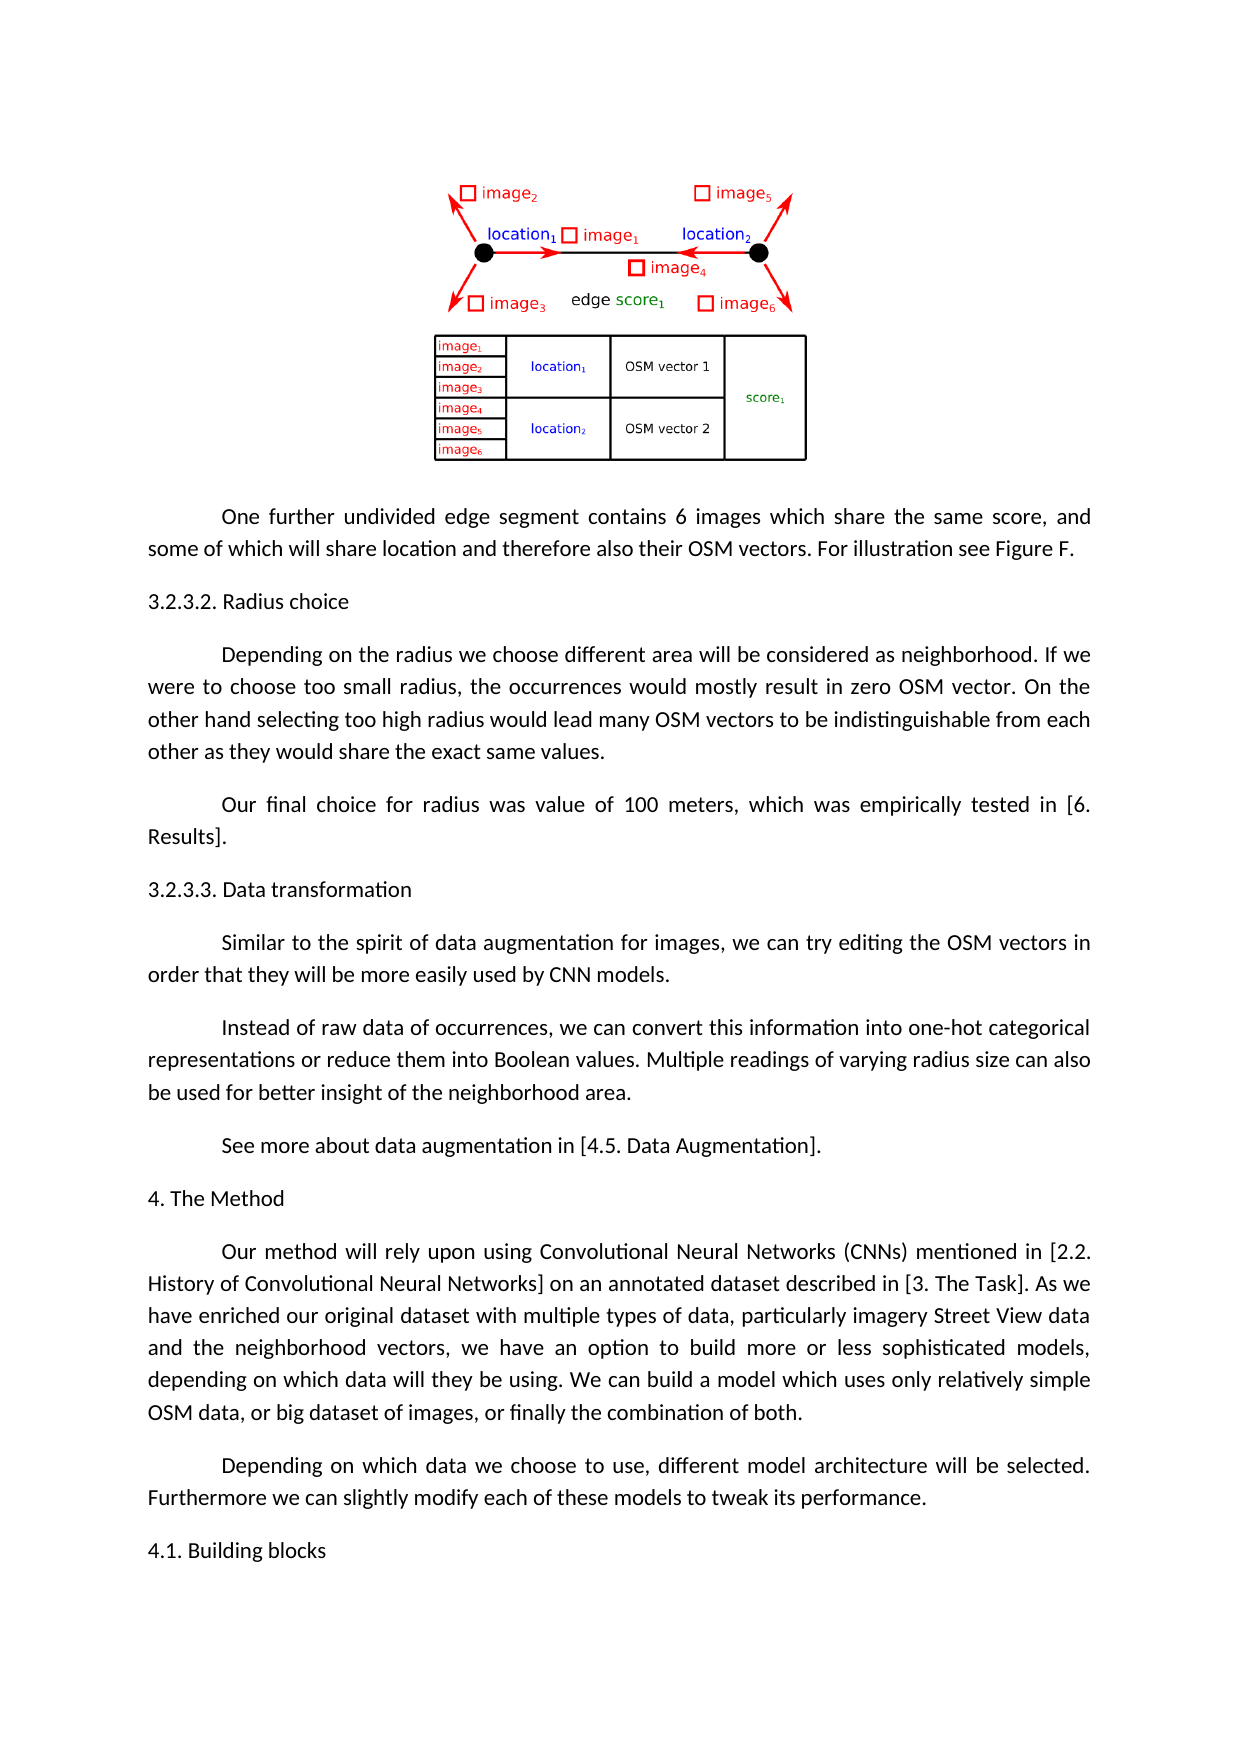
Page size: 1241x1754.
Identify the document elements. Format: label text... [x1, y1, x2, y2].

text Our final choice for radius was value of 100 meters, which was empirically tested in [6. Results]. [148, 790, 1093, 850]
text Instead of raw data of occurrences, we can convert this information into one-hot categorical representations or reduce them into Boolean values. Multiple readings of varying radius size can also be used for better insight of the neighborhood area. [148, 1013, 1093, 1106]
text See more about data augmentation in [4.5. Data Augmentation]. [148, 1131, 1093, 1159]
text One further undivided edge segment contains 6 images which share the same score, and some of which will share location and therefore also their OSM vectors. For illustration see Figure F. [148, 148, 1093, 562]
text Our method will rely upon using Convolutional Neural Networks (CNNs) mentioned in [2.2. History of Convolutional Neural Networks] on an annotated dataset described in [3. The Task]. As we have enriched our original dataset with multiple types of data, particularly imagery Street View data and the neighborhood vectors, we have an option to build more or less sophisticated models, depending on which data will they be using. We can build a model which uses only relatively simple OSM data, or big dataset of images, or finally the combination of both. [148, 1237, 1093, 1426]
picture [396, 147, 844, 498]
text 3.2.3.3. Data transformation [148, 875, 1093, 903]
text 4.1. Building blocks [148, 1536, 1093, 1564]
text 4. The Method [148, 1184, 1093, 1212]
text 3.2.3.2. Radius choice [148, 587, 1093, 615]
text Depending on the radius we choose different area will be considered as neighborhood. If we were to choose too small radius, the occurrences would mostly result in zero OSM vector. On the other hand selecting too high radius would lead many OSM vectors to be indistinguishable from each other as they would share the exact same values. [148, 640, 1093, 765]
text Depending on which data we choose to use, different model architecture will be selected. Furthermore we can slightly modify each of these models to tweak its performance. [148, 1451, 1093, 1511]
text Similar to the spirit of data augmentation for images, we can try editing the OSM vectors in order that they will be more easily used by CNN models. [148, 928, 1093, 988]
